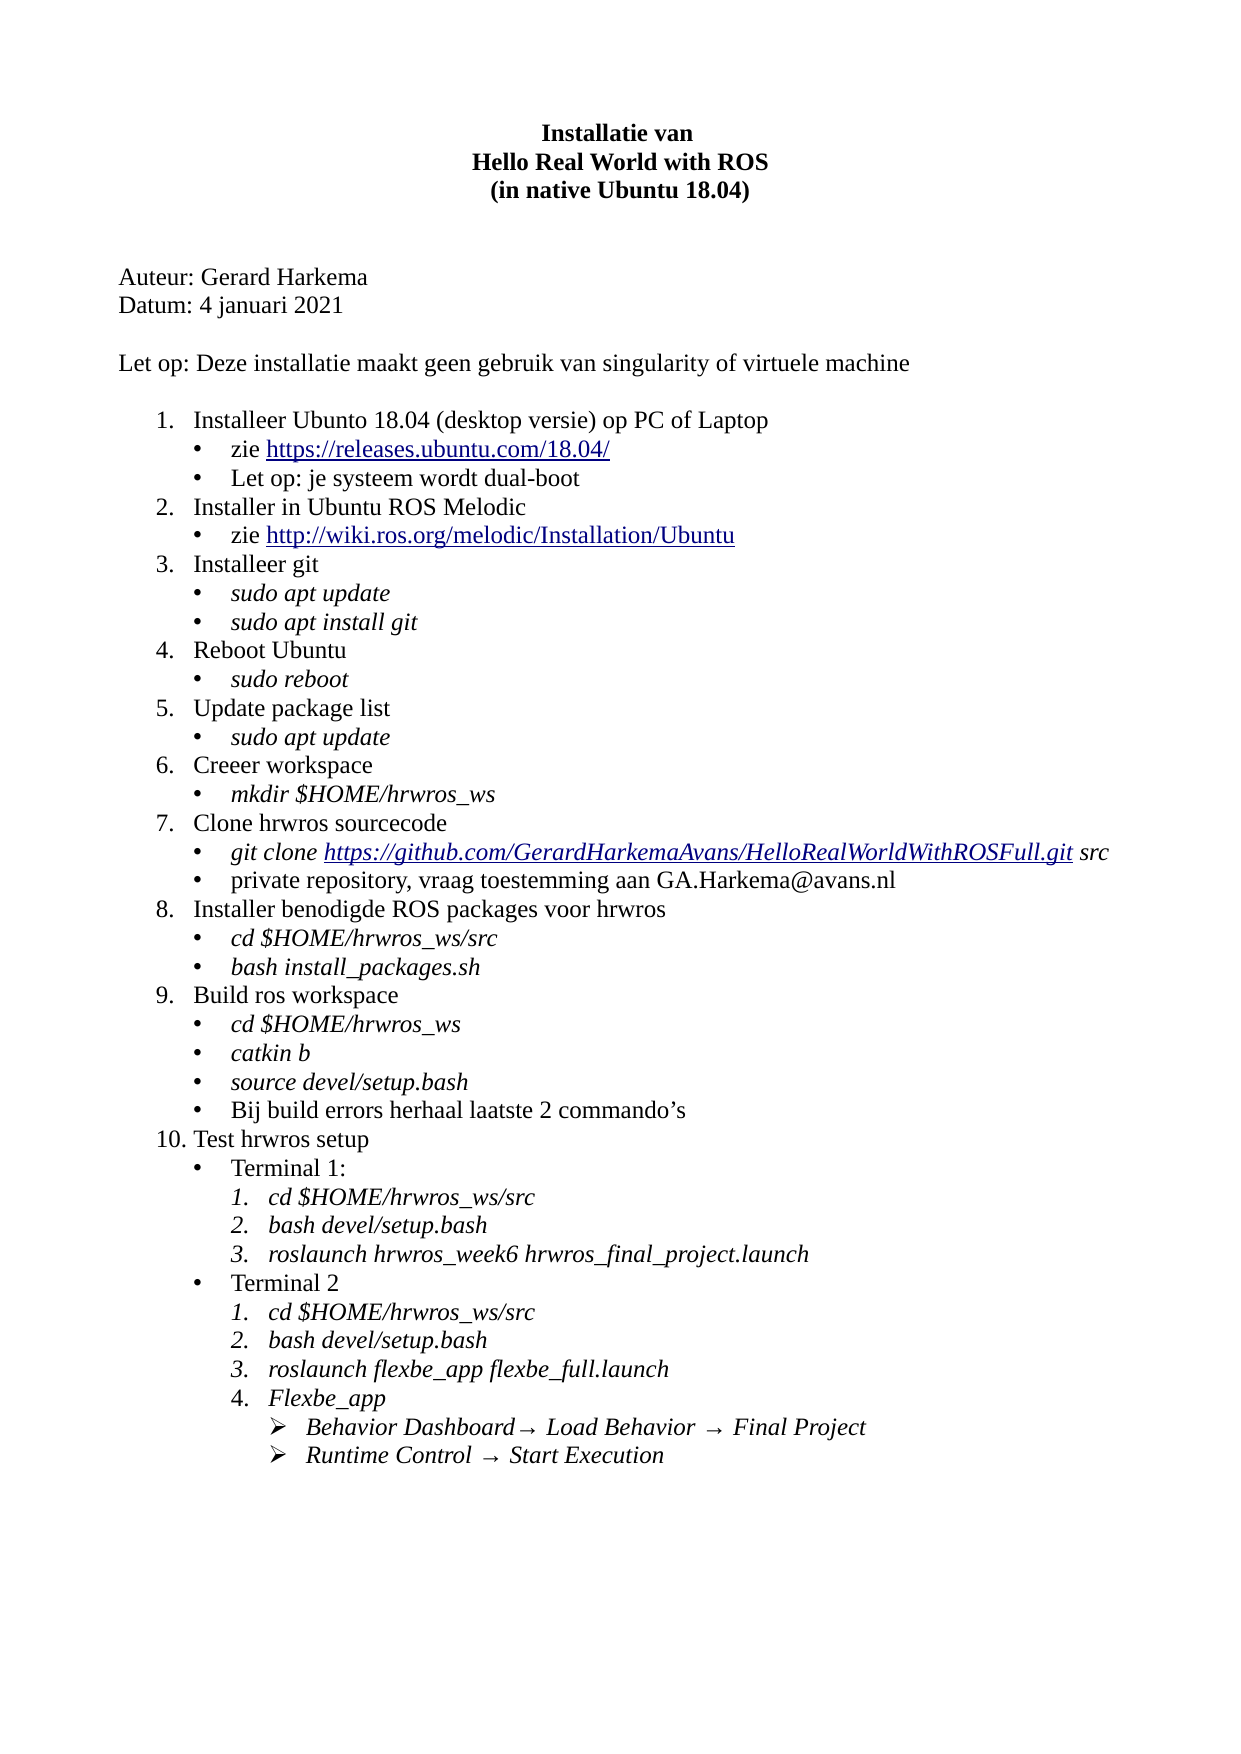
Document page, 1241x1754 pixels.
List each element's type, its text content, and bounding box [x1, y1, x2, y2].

list zie http://wiki.ros.org/melodic/Installation/Ubuntu [193, 521, 1122, 549]
list cd $HOME/hrwros_ws/src [193, 923, 1122, 952]
list Installer in Ubuntu ROS Melodic [156, 492, 1122, 521]
list Update package list [156, 693, 1122, 722]
text (in native Ubuntu 18.04) [118, 176, 1122, 204]
text Installatie van [118, 118, 1122, 147]
list Creeer workspace [156, 751, 1122, 779]
list zie https://releases.ubuntu.com/18.04/ [193, 434, 1122, 463]
list roslaunch flexbe_app flexbe_full.launch [231, 1354, 1122, 1383]
list sudo apt update [193, 722, 1122, 751]
list Bij build errors herhaal laatste 2 commando’s [193, 1096, 1122, 1124]
list bash install_packages.sh [193, 952, 1122, 981]
list mkdir $HOME/hrwros_ws [193, 779, 1122, 808]
list Behavior Dashboard→ Load Behavior → Final Project [268, 1412, 1122, 1441]
list private repository, vraag toestemming aan GA.Harkema@avans.nl [193, 866, 1122, 894]
list source devel/setup.bash [193, 1067, 1122, 1096]
list bash devel/setup.bash [231, 1326, 1122, 1354]
list cd $HOME/hrwros_ws/src [231, 1297, 1122, 1326]
list catkin b [193, 1038, 1122, 1067]
list Installeer git [156, 549, 1122, 578]
list Runtime Control → Start Execution [268, 1441, 1122, 1469]
list Build ros workspace [156, 981, 1122, 1009]
list git clone https://github.com/GerardHarkemaAvans/HelloRealWorldWithROSFull.git src [193, 837, 1122, 866]
list sudo reboot [193, 664, 1122, 693]
text Hello Real World with ROS [118, 147, 1122, 176]
list Clone hrwros sourcecode [156, 808, 1122, 837]
text Auteur: Gerard Harkema [118, 262, 1122, 291]
list Installer benodigde ROS packages voor hrwros [156, 894, 1122, 923]
list Installeer Ubunto 18.04 (desktop versie) op PC of Laptop [156, 406, 1122, 434]
text Datum: 4 januari 2021 [118, 291, 1122, 319]
list cd $HOME/hrwros_ws/src [231, 1182, 1122, 1211]
list sudo apt update [193, 578, 1122, 607]
list cd $HOME/hrwros_ws [193, 1009, 1122, 1038]
list Reboot Ubuntu [156, 636, 1122, 664]
list sudo apt install git [193, 607, 1122, 636]
list Flexbe_app [231, 1383, 1122, 1412]
list Terminal 1: [193, 1153, 1122, 1182]
list Test hrwros setup [156, 1124, 1122, 1153]
list bash devel/setup.bash [231, 1211, 1122, 1239]
list Terminal 2 [193, 1268, 1122, 1297]
list Let op: je systeem wordt dual-boot [193, 463, 1122, 492]
text Let op: Deze installatie maakt geen gebruik van singularity of virtuele machine [118, 348, 1122, 377]
list roslaunch hrwros_week6 hrwros_final_project.launch [231, 1239, 1122, 1268]
